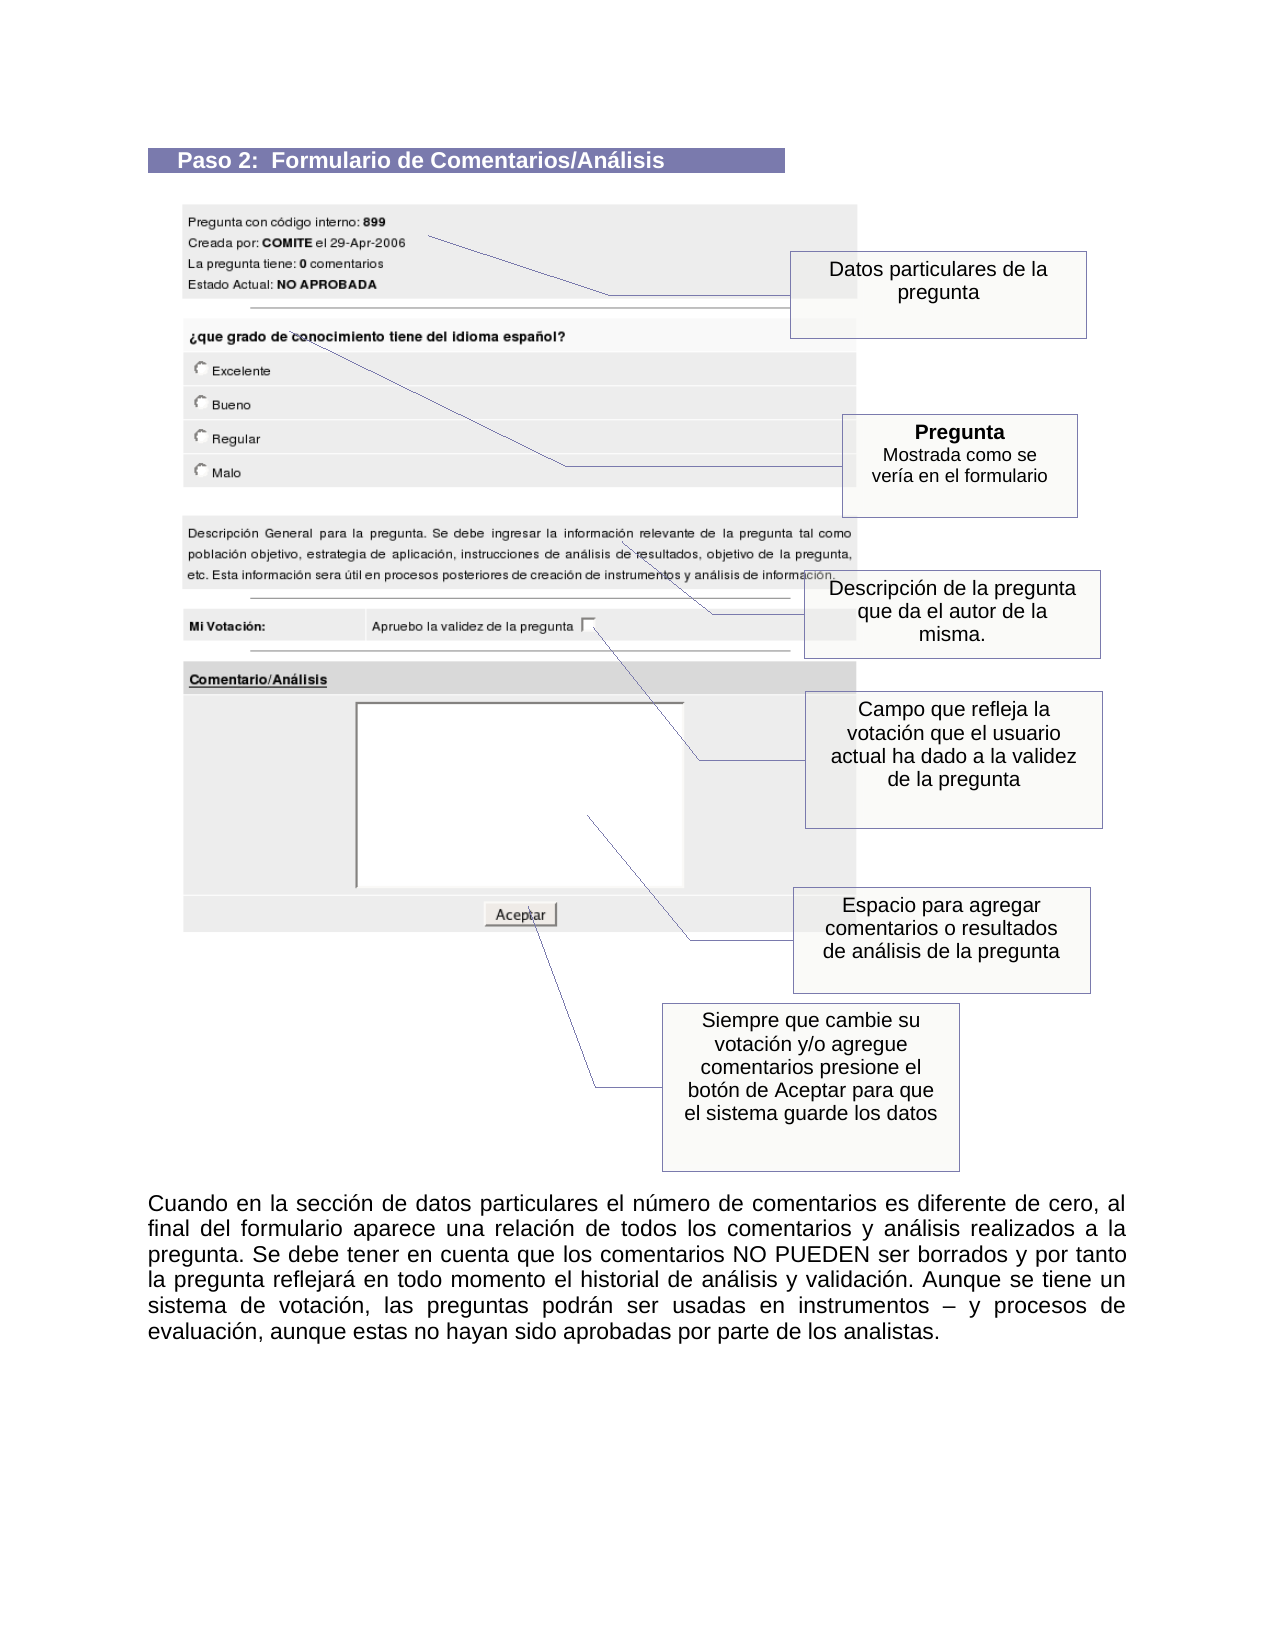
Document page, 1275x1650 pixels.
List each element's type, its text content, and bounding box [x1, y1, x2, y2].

table_header Paso 2: Formulario de Comentarios/Análisis [148, 148, 785, 173]
table_header [785, 148, 1127, 173]
picture [178, 199, 864, 943]
table_cell [148, 173, 1127, 1164]
text Cuando en la sección de datos particulares el número de comentarios es diferente de cero, al final del formulario aparece una relación de todos los comentarios y análisis realizados a la pregunta. Se debe tener en cuenta que los comentarios NO PUEDEN ser borrados y por tanto la pregunta reflejará en todo momento el historial de análisis y validación. Aunque se tiene un sistema de votación, las preguntas podrán ser usadas en instrumentos – y procesos de evaluación, aunque estas no hayan sido aprobadas por parte de los analistas. [148, 1190, 1127, 1344]
